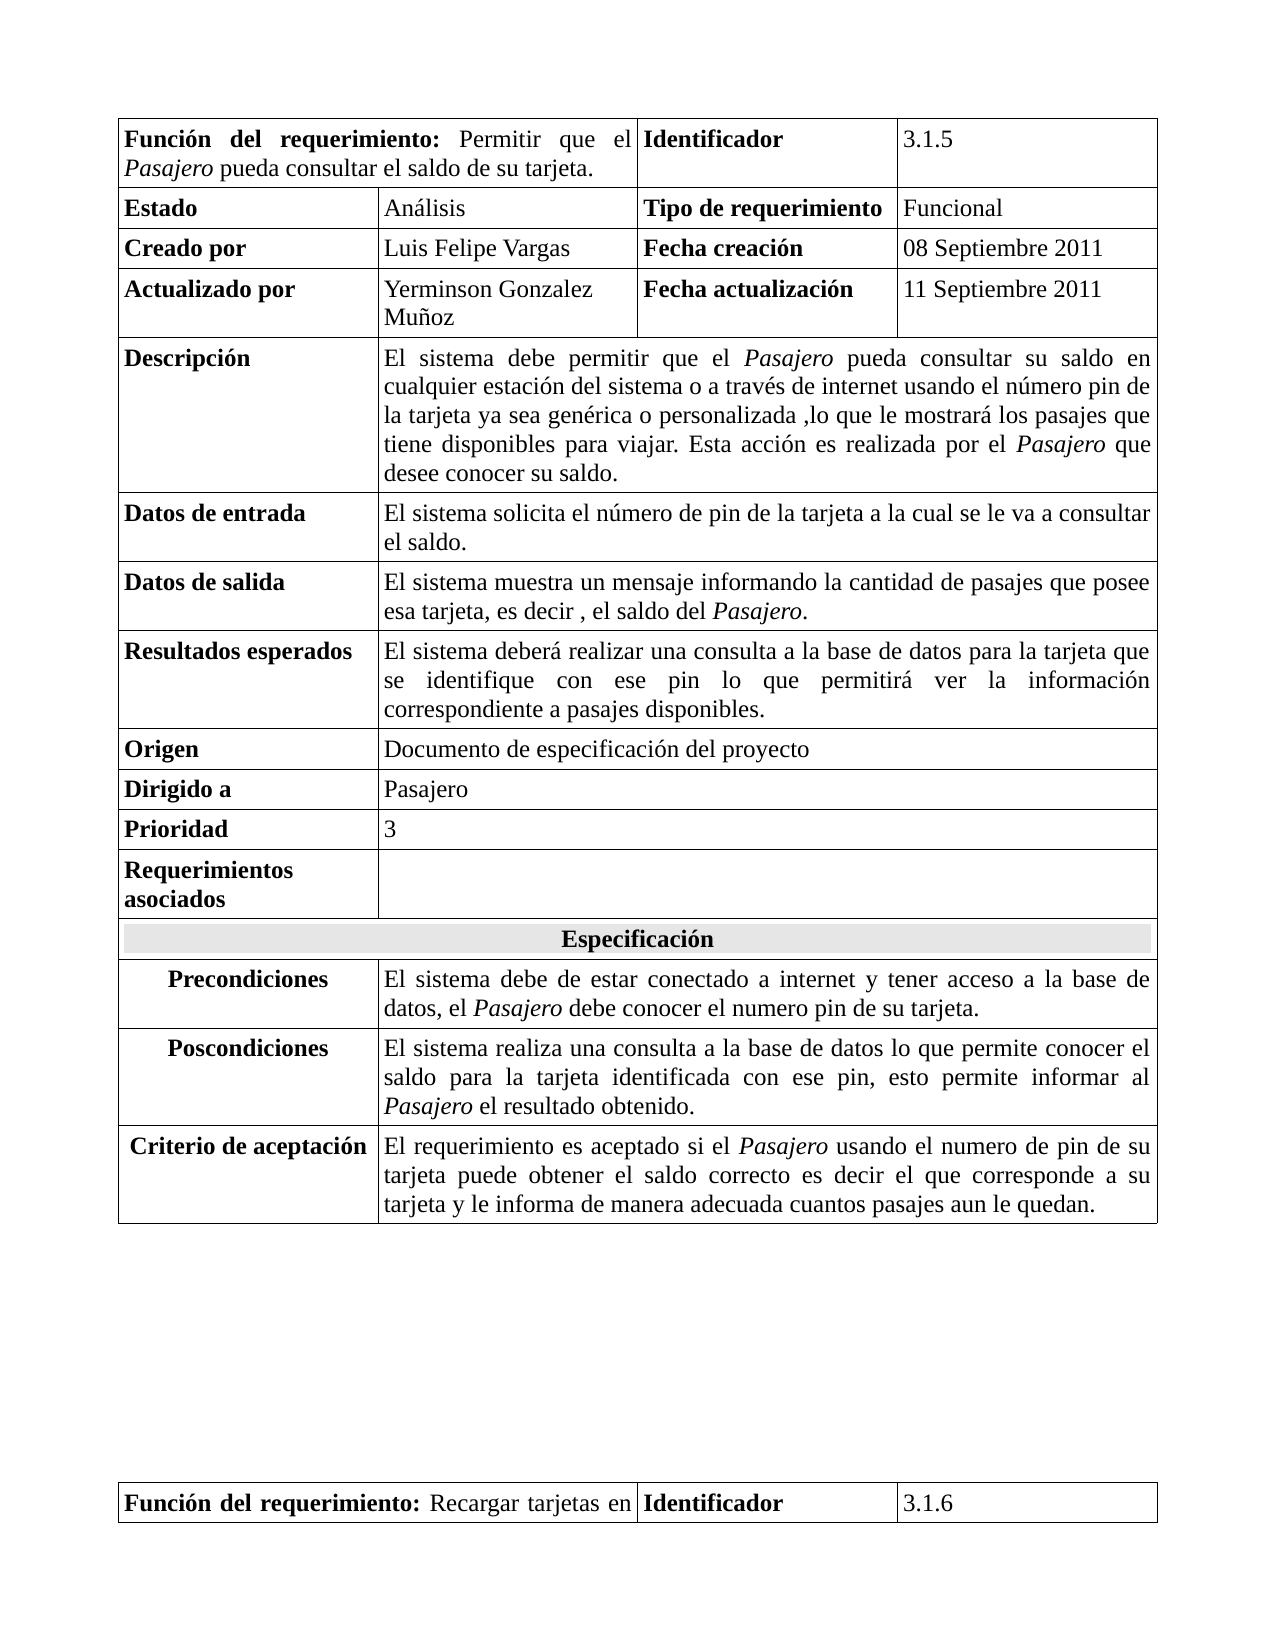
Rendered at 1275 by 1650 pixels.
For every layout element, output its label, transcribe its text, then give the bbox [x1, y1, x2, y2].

table_cell El requerimiento es aceptado si el Pasajero usando el numero de pin de su tarjeta puede obtener el saldo correcto es decir el que corresponde a su tarjeta y le informa de manera adecuada cuantos pasajes aun le quedan. [379, 1126, 1157, 1223]
table_cell Actualizado por [119, 269, 378, 337]
table_header 3.1.6 [898, 1483, 1157, 1522]
table_cell Yerminson Gonzalez Muñoz [379, 269, 637, 337]
table_cell Pasajero [379, 770, 1157, 809]
table_cell Descripción [119, 338, 378, 492]
table_cell 3 [379, 810, 1157, 849]
table_cell Criterio de aceptación [119, 1126, 378, 1223]
table_cell 08 Septiembre 2011 [898, 229, 1157, 268]
table_cell Luis Felipe Vargas [379, 229, 637, 268]
table_cell Documento de especificación del proyecto [379, 729, 1157, 768]
table_cell Resultados esperados [119, 631, 378, 728]
table_cell [379, 850, 1157, 918]
table_cell El sistema debe permitir que el Pasajero pueda consultar su saldo en cualquier estación del sistema o a través de internet usando el número pin de la tarjeta ya sea genérica o personalizada ,lo que le mostrará los pasajes que tiene disponibles para viajar. Esta acción es realizada por el Pasajero que desee conocer su saldo. [379, 338, 1157, 492]
table_header Función del requerimiento: Recargar tarjetas en [119, 1483, 637, 1522]
table_cell Precondiciones [119, 960, 378, 1027]
table_cell El sistema realiza una consulta a la base de datos lo que permite conocer el saldo para la tarjeta identificada con ese pin, esto permite informar al Pasajero el resultado obtenido. [379, 1029, 1157, 1125]
table_header 3.1.5 [898, 119, 1157, 187]
table_cell Prioridad [119, 810, 378, 849]
table_cell Estado [119, 188, 378, 227]
table_cell 11 Septiembre 2011 [898, 269, 1157, 337]
table_cell Datos de entrada [119, 493, 378, 561]
table_cell Dirigido a [119, 770, 378, 809]
table_cell El sistema debe de estar conectado a internet y tener acceso a la base de datos, el Pasajero debe conocer el numero pin de su tarjeta. [379, 960, 1157, 1027]
table_header Identificador [638, 1483, 897, 1522]
table_cell El sistema muestra un mensaje informando la cantidad de pasajes que posee esa tarjeta, es decir , el saldo del Pasajero. [379, 562, 1157, 630]
table_cell El sistema solicita el número de pin de la tarjeta a la cual se le va a consultar el saldo. [379, 493, 1157, 561]
table_cell Creado por [119, 229, 378, 268]
table_cell Análisis [379, 188, 637, 227]
table_cell Tipo de requerimiento [638, 188, 897, 227]
table_header Función del requerimiento: Permitir que el Pasajero pueda consultar el saldo de su tarjeta. [119, 119, 637, 187]
table_cell Funcional [898, 188, 1157, 227]
table_cell Fecha actualización [638, 269, 897, 337]
table_cell Datos de salida [119, 562, 378, 630]
table_cell El sistema deberá realizar una consulta a la base de datos para la tarjeta que se identifique con ese pin lo que permitirá ver la información correspondiente a pasajes disponibles. [379, 631, 1157, 728]
table_cell Poscondiciones [119, 1029, 378, 1125]
table_cell Origen [119, 729, 378, 768]
table_cell Requerimientos asociados [119, 850, 378, 918]
table_cell Especificación [119, 919, 1157, 958]
table_cell Fecha creación [638, 229, 897, 268]
table_header Identificador [638, 119, 897, 187]
